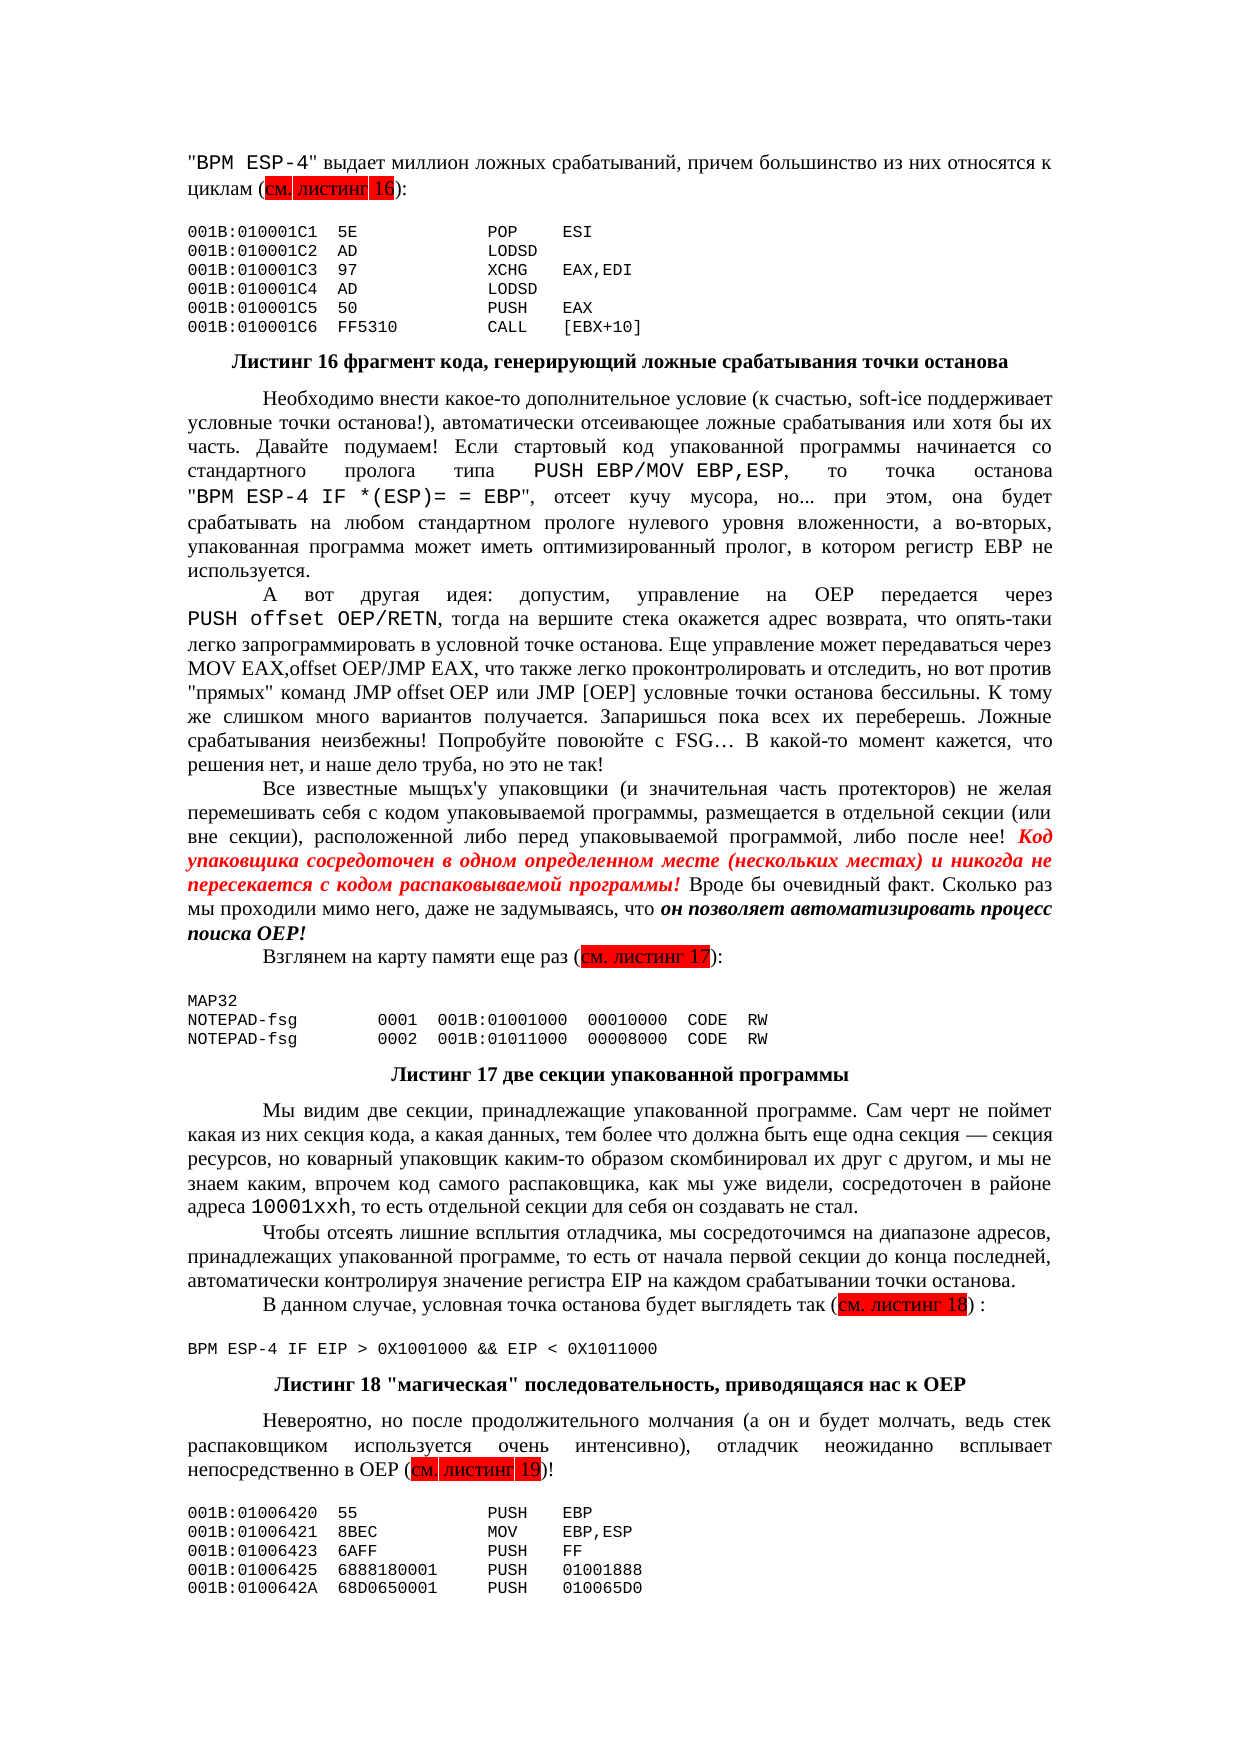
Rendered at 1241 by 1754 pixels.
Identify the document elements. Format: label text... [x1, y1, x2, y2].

text 001B:010001C3 97 XCHG EAX,EDI [187, 262, 1053, 280]
text 001B:010001C2 AD LODSD [187, 243, 1053, 262]
text NOTEPAD-fsg 0002 001B:01011000 00008000 CODE RW [187, 1030, 1053, 1049]
text 001B:010001C4 AD LODSD [187, 280, 1053, 299]
text "BPM ESP-4" выдает миллион ложных срабатываний, причем большинство из них относятся к циклам (см. листинг 16): [187, 150, 1053, 200]
text NOTEPAD-fsg 0001 001B:01001000 00010000 CODE RW [187, 1011, 1053, 1030]
text Листинг 18 "магическая" последовательность, приводящаяся нас к OEP [187, 1372, 1053, 1396]
text Листинг 16 фрагмент кода, генерирующий ложные срабатывания точки останова [187, 349, 1053, 373]
text 001B:01006420 55 PUSH EBP [187, 1505, 1053, 1523]
text Листинг 17 две секции упакованной программы [187, 1062, 1053, 1086]
text Невероятно, но после продолжительного молчания (а он и будет молчать, ведь стек распаковщиком используется очень интенсивно), отладчик неожиданно всплывает непосредственно в OEP (см. листинг 19)! [187, 1408, 1053, 1481]
text Чтобы отсеять лишние всплытия отладчика, мы сосредоточимся на диапазоне адресов, принадлежащих упакованной программе, то есть от начала первой секции до конца последней, автоматически контролируя значение регистра EIP на каждом срабатывании точки останова. [187, 1220, 1053, 1292]
text 001B:01006425 6888180001 PUSH 01001888 [187, 1561, 1053, 1580]
text Взглянем на карту памяти еще раз (см. листинг 17): [187, 944, 1053, 968]
text Необходимо внести какое-то дополнительное условие (к счастью, soft-ice поддерживает условные точки останова!), автоматически отсеивающее ложные срабатывания или хотя бы их часть. Давайте подумаем! Если стартовый код упакованной программы начинается со стандартного пролога типа PUSH EBP/MOV EBP,ESP, то точка останова "BPM ESP‑4 IF *(ESP)= = EBP", отсеет кучу мусора, но... при этом, она будет срабатывать на любом стандартном прологе нулевого уровня вложенности, а во-вторых, упакованная программа может иметь оптимизированный пролог, в котором регистр EBP не используется. [187, 386, 1053, 582]
text 001B:01006421 8BEC MOV EBP,ESP [187, 1523, 1053, 1542]
text Все известные мыщъх'у упаковщики (и значительная часть протекторов) не желая перемешивать себя с кодом упаковываемой программы, размещается в отдельной секции (или вне секции), расположенной либо перед упаковываемой программой, либо после нее! Код упаковщика сосредоточен в одном определенном месте (нескольких местах) и никогда не пересекается с кодом распаковываемой программы! Вроде бы очевидный факт. Сколько раз мы проходили мимо него, даже не задумываясь, что он позволяет автоматизировать процесс поиска OEP! [187, 776, 1053, 944]
text 001B:01006423 6AFF PUSH FF [187, 1542, 1053, 1561]
text 001B:010001C5 50 PUSH EAX [187, 299, 1053, 318]
text BPM ESP-4 IF EIP > 0X1001000 && EIP < 0X1011000 [187, 1341, 1053, 1359]
text Мы видим две секции, принадлежащие упакованной программе. Сам черт не поймет какая из них секция кода, а какая данных, тем более что должна быть еще одна секция — секция ресурсов, но коварный упаковщик каким-то образом скомбинировал их друг с другом, и мы не знаем каким, впрочем код самого распаковщика, как мы уже видели, сосредоточен в районе адреса 10001xxh, то есть отдельной секции для себя он создавать не стал. [187, 1098, 1053, 1220]
text MAP32 [187, 993, 1053, 1011]
text В данном случае, условная точка останова будет выглядеть так (см. листинг 18) : [187, 1292, 1053, 1316]
text А вот другая идея: допустим, управление на OEP передается через PUSH offset OEP/RETN, тогда на вершите стека окажется адрес возврата, что опять-таки легко запрограммировать в условной точке останова. Еще управление может передаваться через MOV EAX,offset OEP/JMP EAX, что также легко проконтролировать и отследить, но вот против "прямых" команд JMP offset OEP или JMP [OEP] условные точки останова бессильны. К тому же слишком много вариантов получается. Запаришься пока всех их переберешь. Ложные срабатывания неизбежны! Попробуйте повоюйте с FSG… В какой-то момент кажется, что решения нет, и наше дело труба, но это не так! [187, 582, 1053, 776]
text 001B:0100642A 68D0650001 PUSH 010065D0 [187, 1580, 1053, 1599]
text 001B:010001C6 FF5310 CALL [EBX+10] [187, 318, 1053, 337]
text 001B:010001C1 5E POP ESI [187, 224, 1053, 243]
